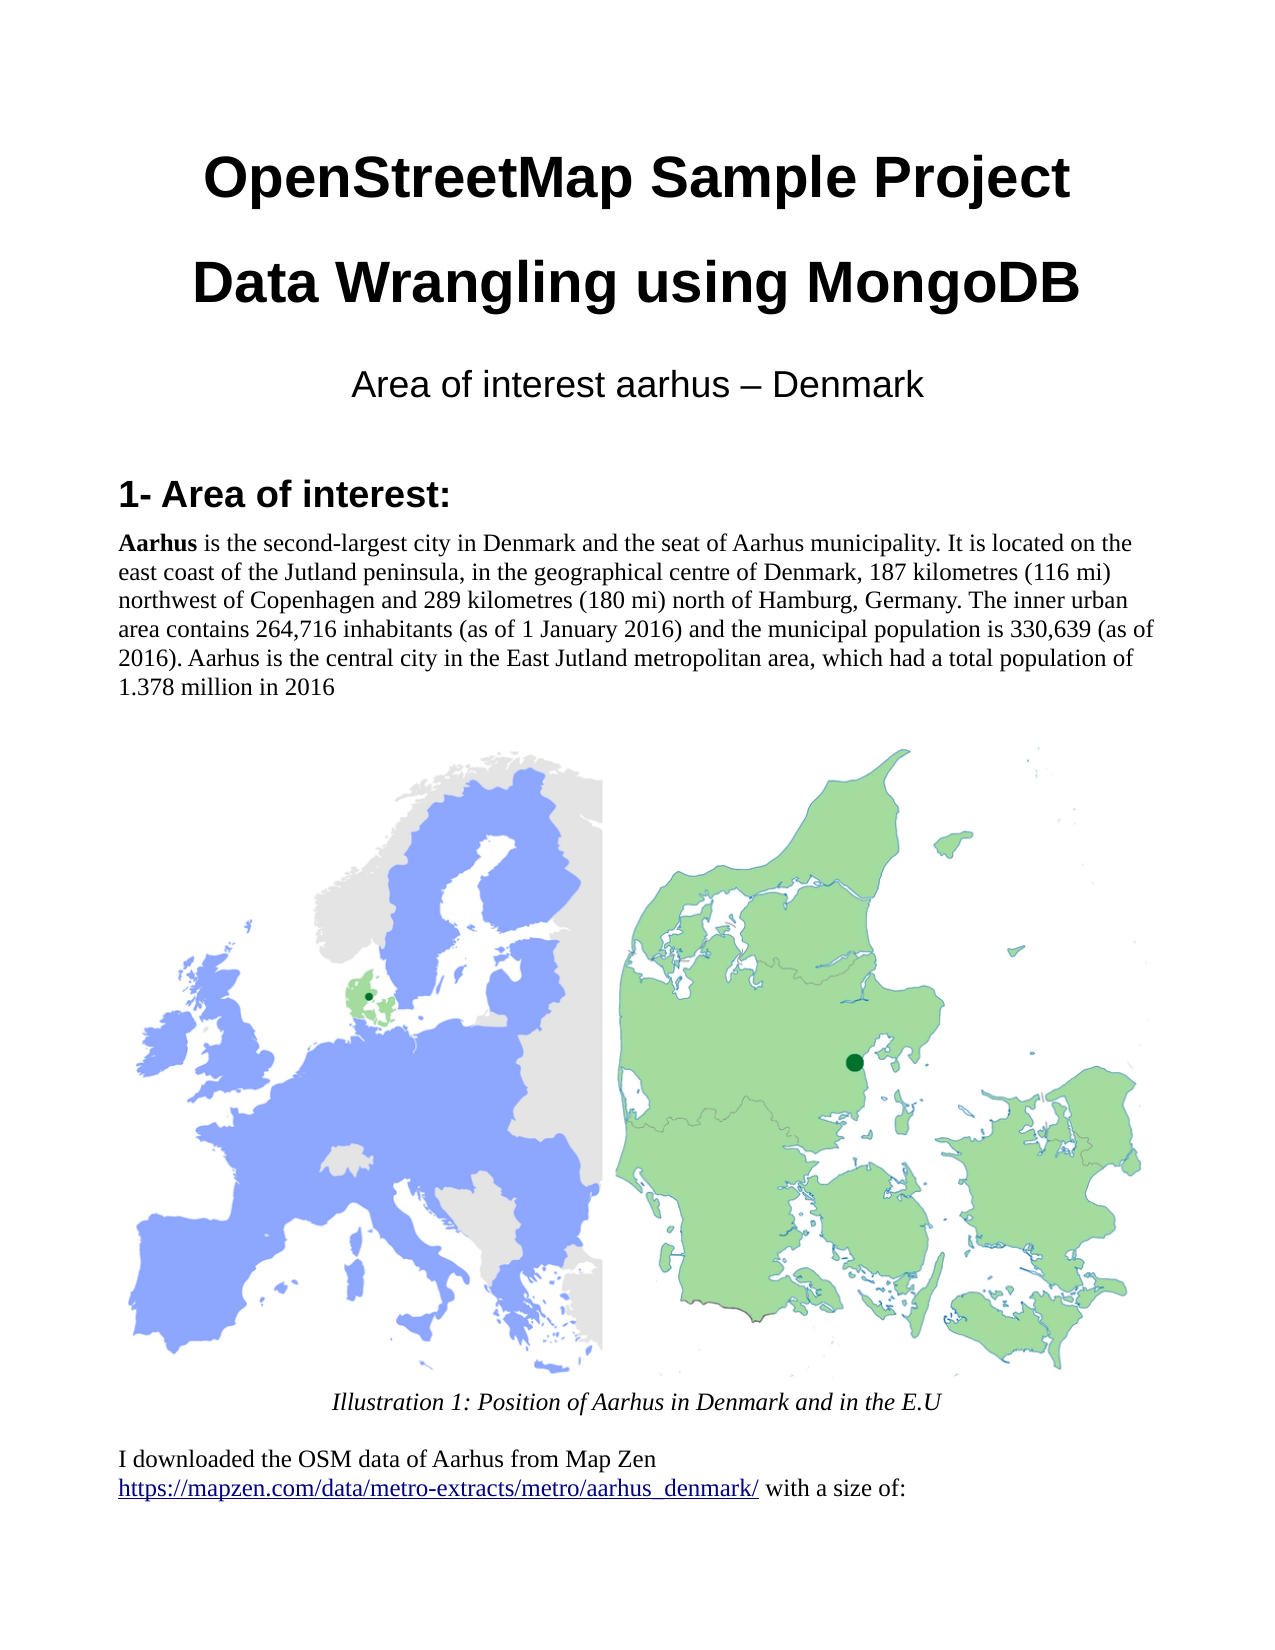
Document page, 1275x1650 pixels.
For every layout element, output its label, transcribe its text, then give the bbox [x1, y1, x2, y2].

picture [118, 741, 1157, 1387]
subtitle 1- Area of interest: [118, 472, 1157, 515]
title OpenStreetMap Sample Project [118, 143, 1157, 210]
text Aarhus is the second-largest city in Denmark and the seat of Aarhus municipality. It is located on the east coast of the Jutland peninsula, in the geographical centre of Denmark, 187 kilometres (116 mi) northwest of Copenhagen and 289 kilometres (180 mi) north of Hamburg, Germany. The inner urban area contains 264,716 inhabitants (as of 1 January 2016) and the municipal population is 330,639 (as of 2016). Aarhus is the central city in the East Jutland metropolitan area, which had a total population of 1.378 million in 2016 [118, 528, 1157, 700]
text I downloaded the OSM data of Aarhus from Map Zen https://mapzen.com/data/metro-extracts/metro/aarhus_denmark/ with a size of: [118, 1444, 1157, 1502]
title Data Wrangling using MongoDB [118, 248, 1157, 315]
text Illustration 1: Position of Aarhus in Denmark and in the E.U [118, 1387, 1157, 1415]
subtitle Area of interest aarhus – Denmark [118, 362, 1157, 405]
